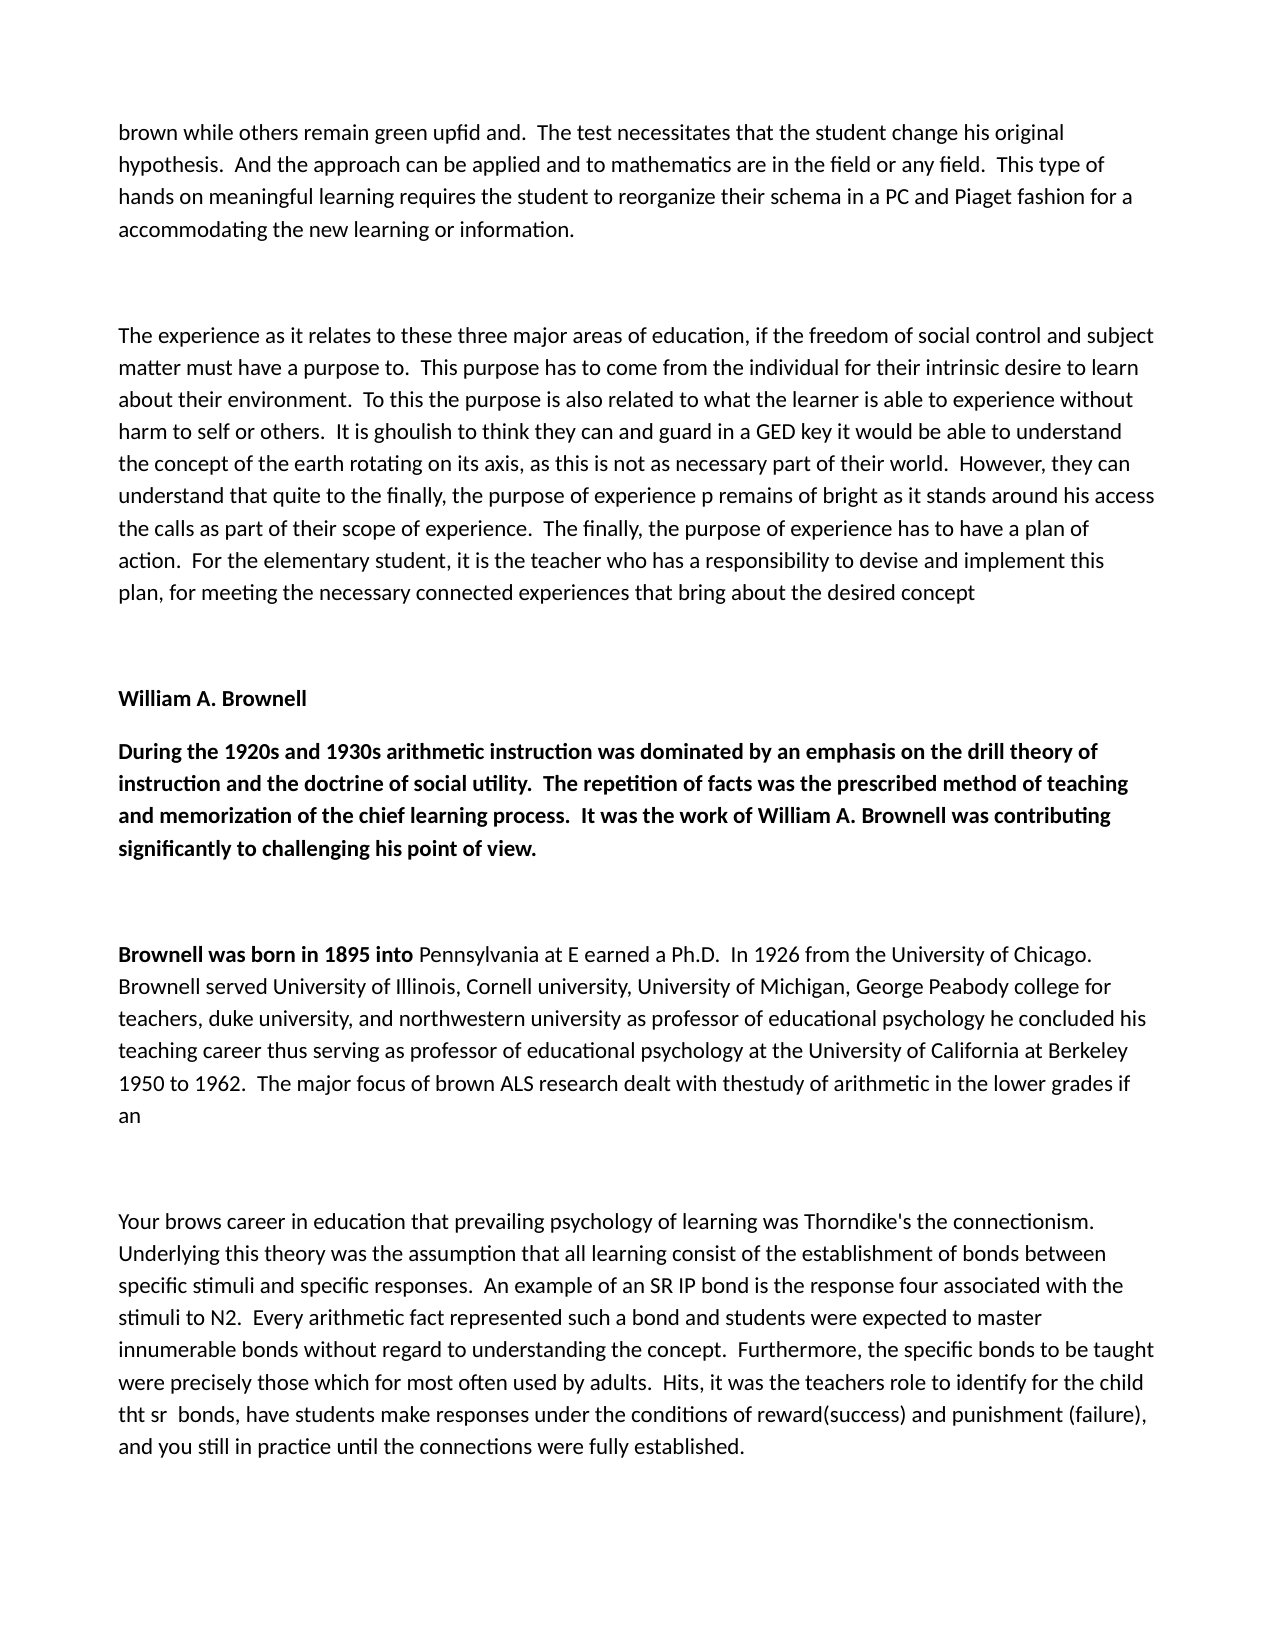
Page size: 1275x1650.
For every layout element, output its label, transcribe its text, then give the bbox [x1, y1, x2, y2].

text During the 1920s and 1930s arithmetic instruction was dominated by an emphasis on the drill theory of instruction and the doctrine of social utility. The repetition of facts was the prescribed method of teaching and memorization of the chief learning process. It was the work of William A. Brownell was contributing significantly to challenging his point of view. [118, 737, 1157, 862]
text Your brows career in education that prevailing psychology of learning was Thorndike's the connectionism. Underlying this theory was the assumption that all learning consist of the establishment of bonds between specific stimuli and specific responses. An example of an SR IP bond is the response four associated with the stimuli to N2. Every arithmetic fact represented such a bond and students were expected to master innumerable bonds without regard to understanding the concept. Furthermore, the specific bonds to be taught were precisely those which for most often used by adults. Hits, it was the teachers role to identify for the child tht sr bonds, have students make responses under the conditions of reward(success) and punishment (failure), and you still in practice until the connections were fully established. [118, 1207, 1157, 1460]
text William A. Brownell [118, 684, 1157, 712]
text Brownell was born in 1895 into Pennsylvania at E earned a Ph.D. In 1926 from the University of Chicago. Brownell served University of Illinois, Cornell university, University of Michigan, George Peabody college for teachers, duke university, and northwestern university as professor of educational psychology he concluded his teaching career thus serving as professor of educational psychology at the University of California at Berkeley 1950 to 1962. The major focus of brown ALS research dealt with thestudy of arithmetic in the lower grades if an [118, 940, 1157, 1129]
text brown while others remain green upfid and. The test necessitates that the student change his original hypothesis. And the approach can be applied and to mathematics are in the field or any field. This type of hands on meaningful learning requires the student to reorganize their schema in a PC and Piaget fashion for a accommodating the new learning or information. [118, 118, 1157, 243]
text The experience as it relates to these three major areas of education, if the freedom of social control and subject matter must have a purpose to. This purpose has to come from the individual for their intrinsic desire to learn about their environment. To this the purpose is also related to what the learner is able to experience without harm to self or others. It is ghoulish to think they can and guard in a GED key it would be able to understand the concept of the earth rotating on its axis, as this is not as necessary part of their world. However, they can understand that quite to the finally, the purpose of experience p remains of bright as it stands around his access the calls as part of their scope of experience. The finally, the purpose of experience has to have a plan of action. For the elementary student, it is the teacher who has a responsibility to devise and implement this plan, for meeting the necessary connected experiences that bring about the desired concept [118, 321, 1157, 606]
